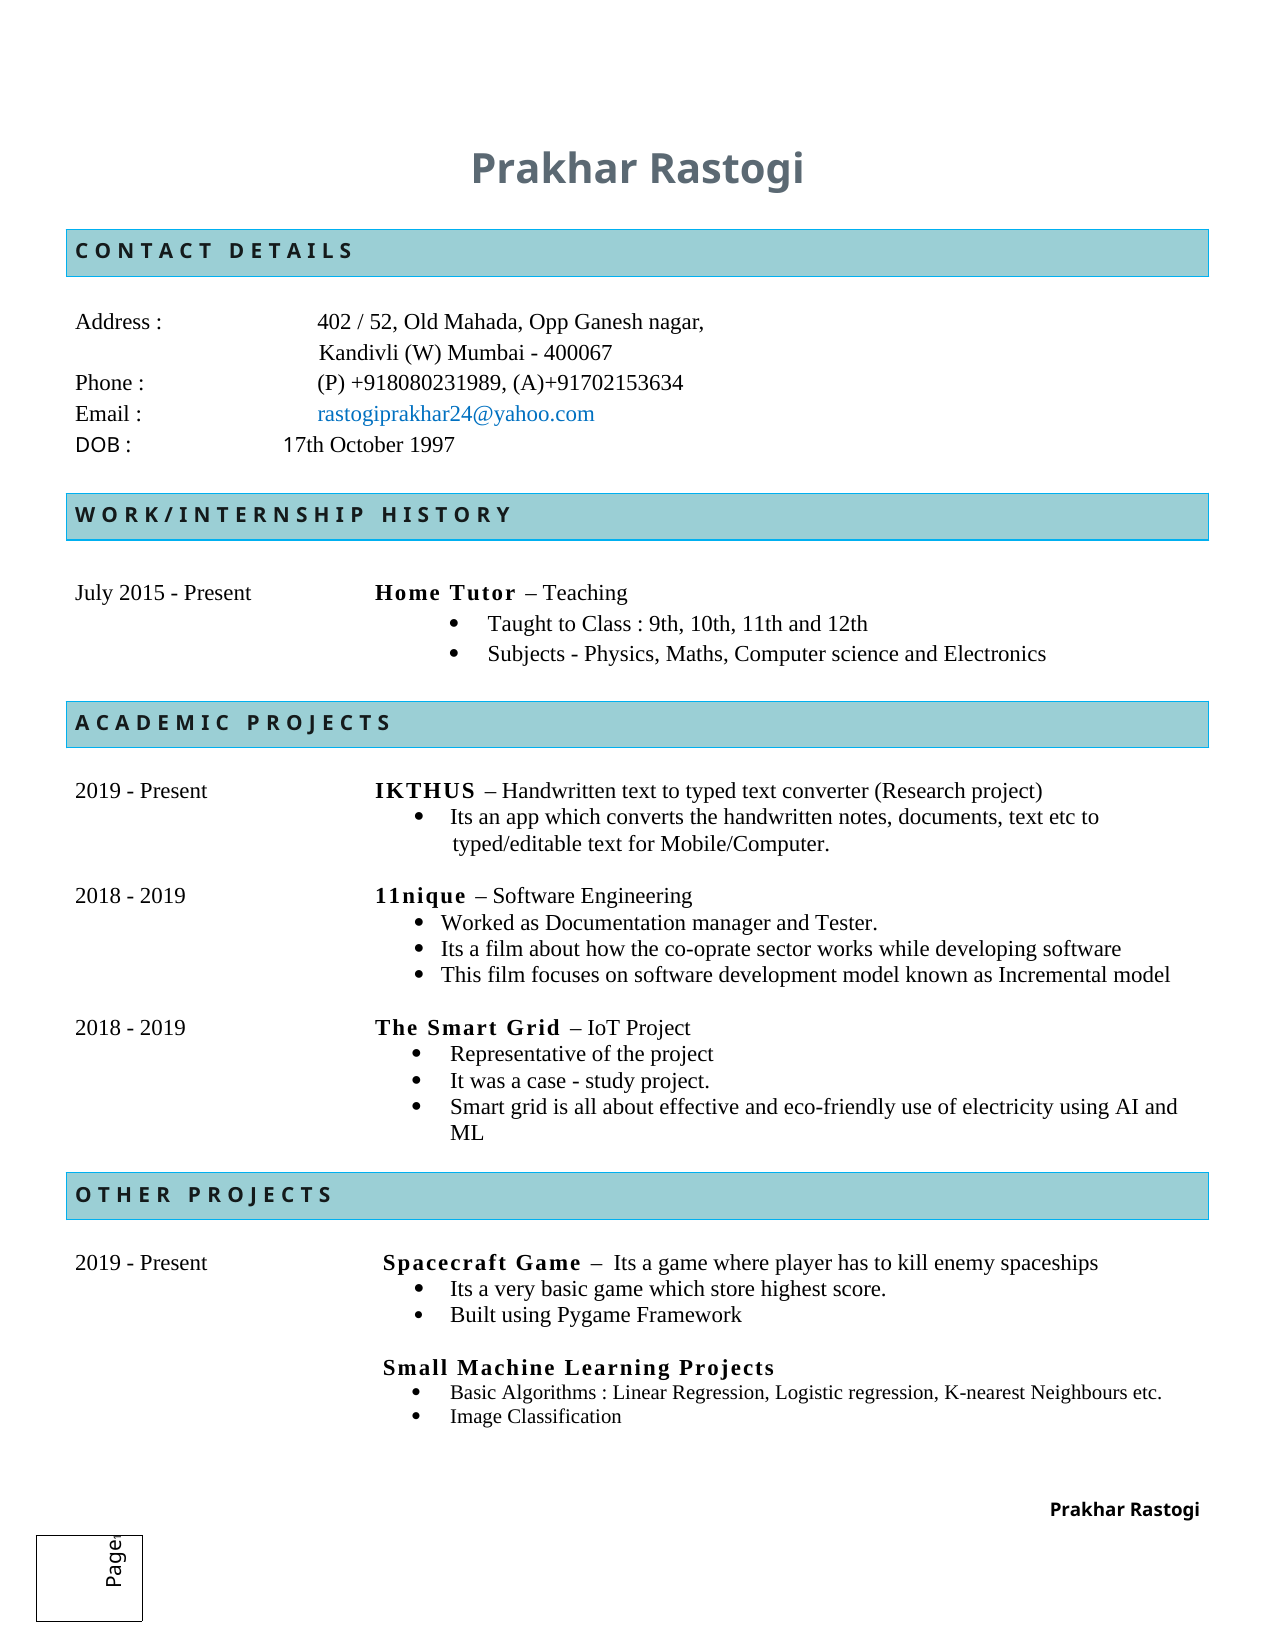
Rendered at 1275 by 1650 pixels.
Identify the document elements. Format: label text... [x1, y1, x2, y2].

list Taught to Class : 9th, 10th, 11th and 12th [450, 607, 1200, 637]
list Image Classification [412, 1404, 1200, 1428]
text Kandivli (W) Mumbai - 400067 [319, 338, 1200, 365]
list Its an app which converts the handwritten notes, documents, text etc to typed/editable text for Mobile/Computer. [415, 803, 1200, 856]
list Worked as Documentation manager and Tester. [415, 909, 1200, 935]
list Built using Pygame Framework [415, 1301, 1200, 1328]
text Work/internship history [67, 494, 1208, 539]
text Email : rastogiprakhar24@yahoo.com [75, 399, 1200, 426]
text Address : 402 / 52, Old Mahada, Opp Ganesh nagar, [75, 308, 1200, 334]
text 2018 - 2019 The Smart Grid – IoT Project [75, 1014, 1200, 1040]
list Its a film about how the co-oprate sector works while developing software [415, 935, 1200, 961]
list Basic Algorithms : Linear Regression, Logistic regression, K-nearest Neighbours etc. [412, 1380, 1200, 1404]
list Subjects - Physics, Maths, Computer science and Electronics [450, 637, 1200, 667]
text 2018 - 2019 11nique – Software Engineering [75, 882, 1200, 909]
list Smart grid is all about effective and eco-friendly use of electricity using AI and ML [412, 1093, 1200, 1146]
text Other Projects [67, 1173, 1208, 1219]
text Prakhar Rastogi [75, 138, 1200, 195]
text DOB : 17th October 1997 [75, 426, 1200, 459]
text Phone : (P) +918080231989, (A)+91702153634 [75, 369, 1200, 395]
list Its a very basic game which store highest score. [415, 1275, 1200, 1301]
list This film focuses on software development model known as Incremental model [415, 961, 1200, 988]
text 2019 - Present IKTHUS – Handwritten text to typed text converter (Research project) [75, 777, 1200, 803]
list It was a case - study project. [412, 1067, 1200, 1093]
text Contact Details [67, 230, 1208, 276]
text Academic Projects [67, 702, 1208, 747]
text Small Machine Learning Projects [75, 1354, 1200, 1380]
text July 2015 - Present Home Tutor – Teaching [75, 574, 1200, 607]
list Representative of the project [412, 1040, 1200, 1067]
text 2019 - Present Spacecraft Game – Its a game where player has to kill enemy spaceships [75, 1248, 1200, 1275]
